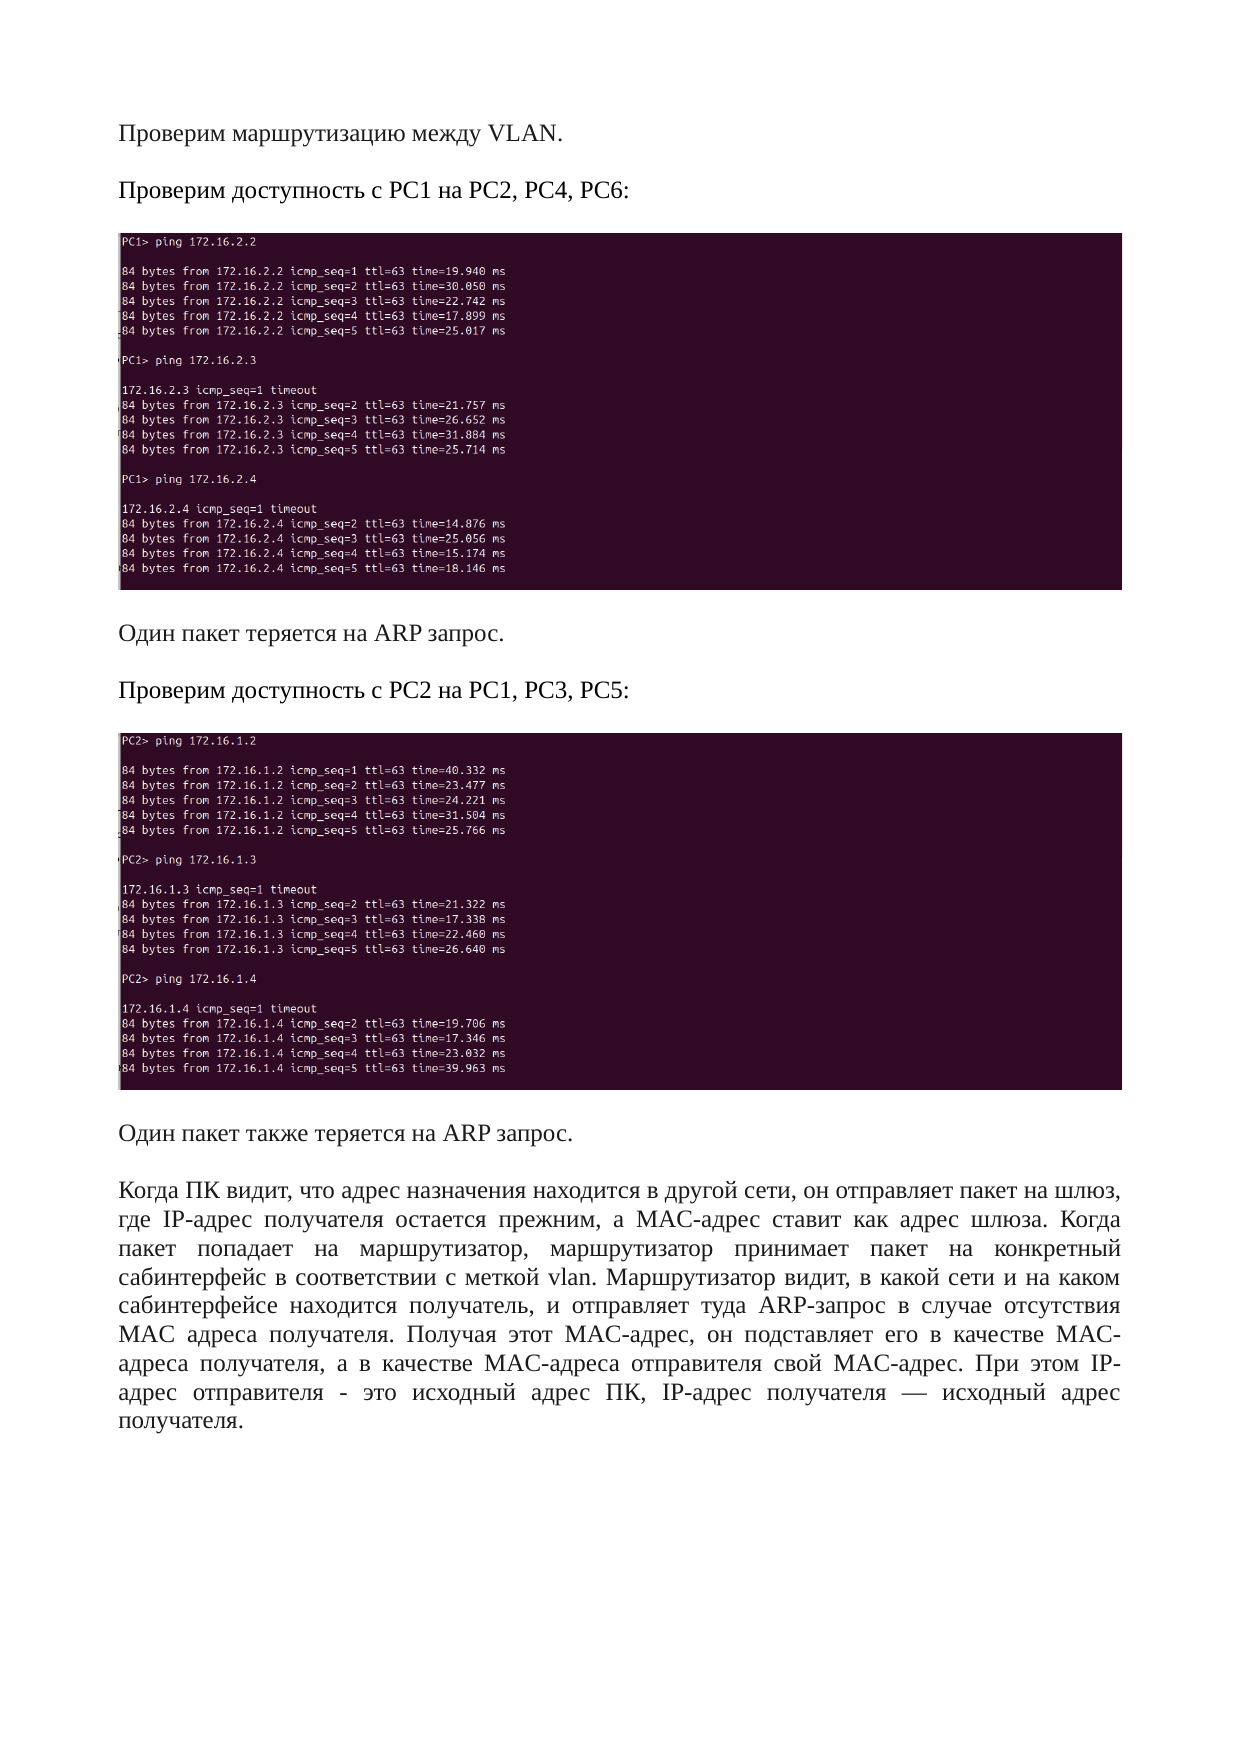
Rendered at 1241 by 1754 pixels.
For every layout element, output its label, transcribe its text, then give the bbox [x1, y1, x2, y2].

text Проверим доступность с PC1 на PC2, PC4, PC6: [118, 176, 1122, 204]
text Когда ПК видит, что адрес назначения находится в другой сети, он отправляет пакет на шлюз, где IP-адрес получателя остается прежним, а MAC-адрес ставит как адрес шлюза. Когда пакет попадает на маршрутизатор, маршрутизатор принимает пакет на конкретный сабинтерфейс в соответствии с меткой vlan. Маршрутизатор видит, в какой сети и на каком сабинтерфейсе находится получатель, и отправляет туда ARP-запрос в случае отсутствия MAC адреса получателя. Получая этот MAC-адрес, он подставляет его в качестве MAC-адреса получателя, а в качестве MAC-адреса отправителя свой MAC-адрес. При этом IP-адрес отправителя - это исходный адрес ПК, IP-адрес получателя — исходный адрес получателя. [118, 1175, 1122, 1434]
text Проверим маршрутизацию между VLAN. [118, 118, 1122, 147]
text Проверим доступность с PC2 на PC1, PC3, PC5: [118, 676, 1122, 704]
text Один пакет также теряется на ARP запрос. [118, 1118, 1122, 1147]
text Один пакет теряется на ARP запрос. [118, 618, 1122, 647]
picture [118, 233, 1123, 590]
picture [118, 733, 1123, 1090]
